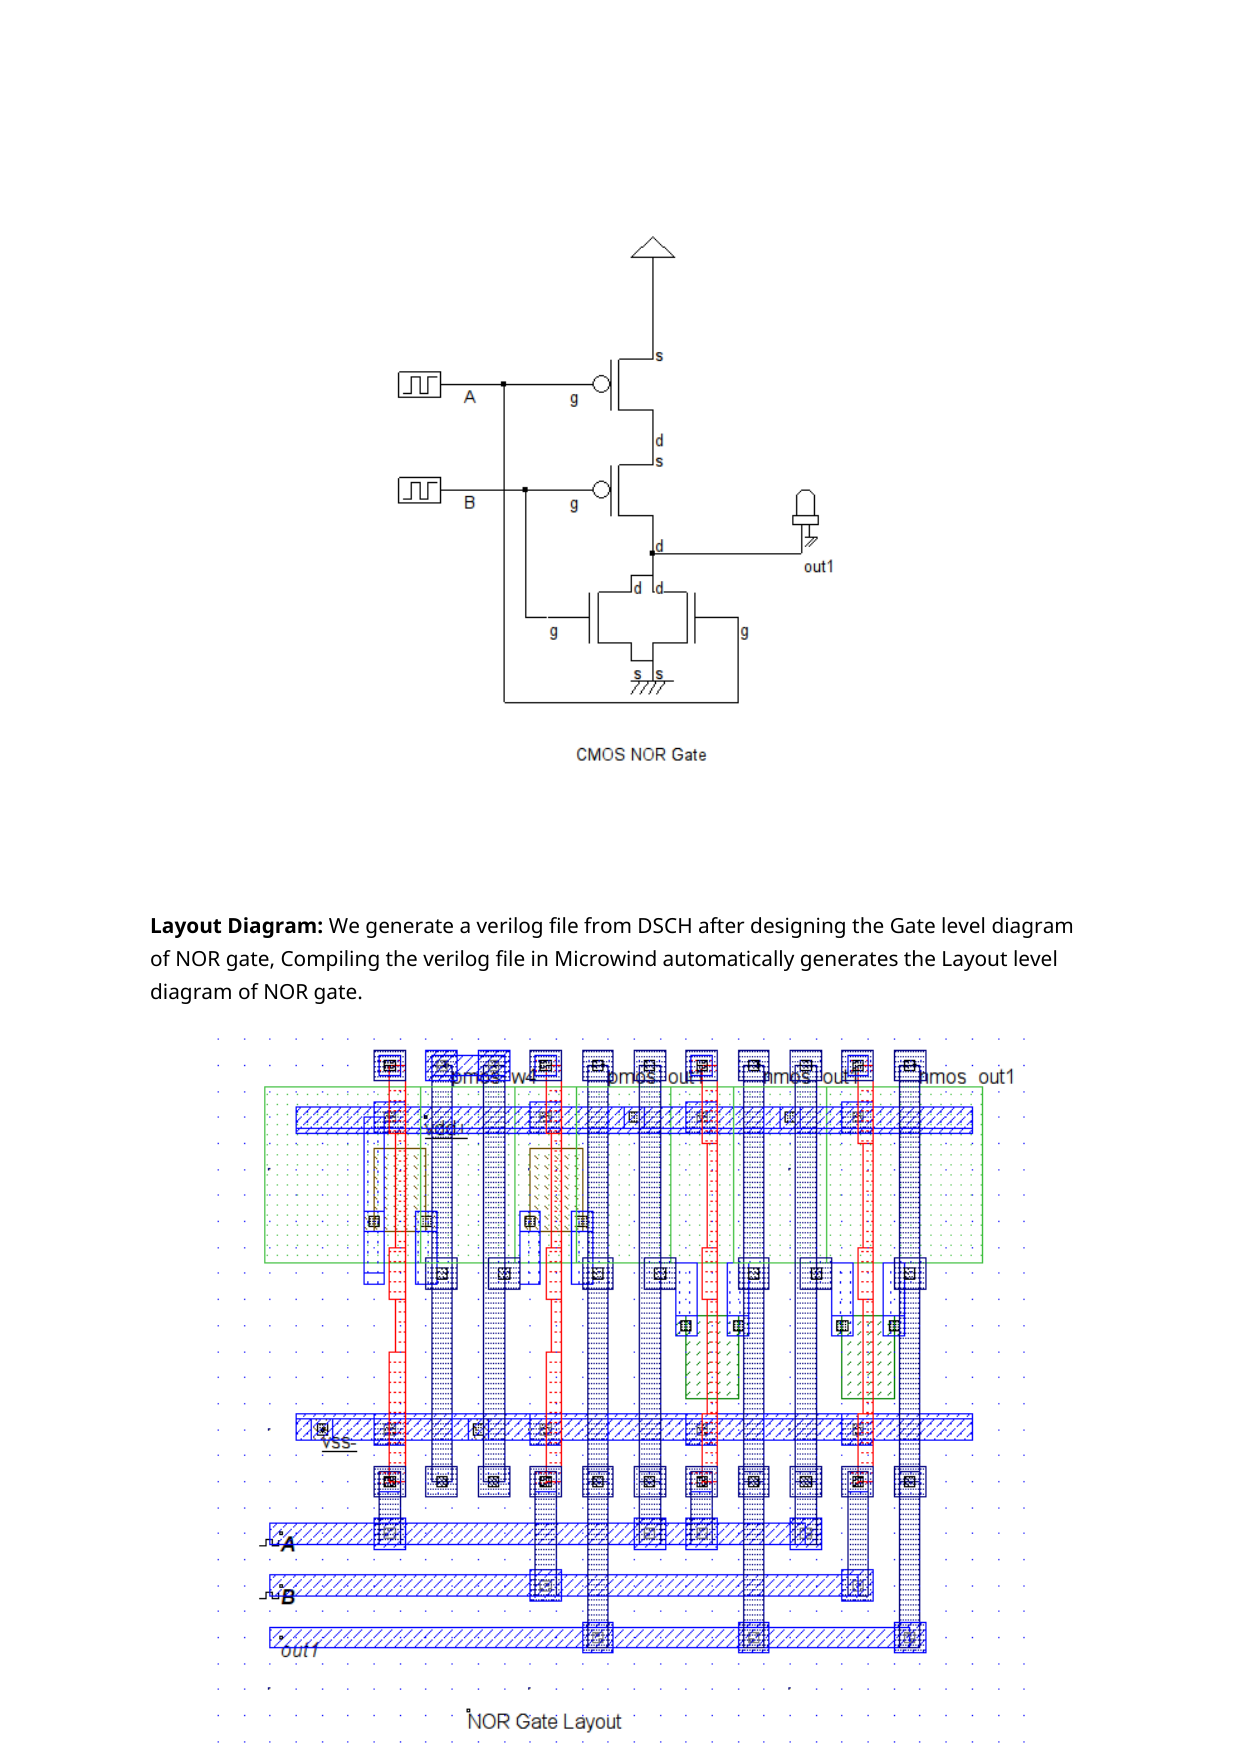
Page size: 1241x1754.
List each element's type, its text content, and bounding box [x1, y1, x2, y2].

picture [365, 197, 875, 804]
text Layout Diagram: We generate a verilog file from DSCH after designing the Gate level diagram of NOR gate, Compiling the verilog file in Microwind automatically generates the Layout level diagram of NOR gate. [150, 912, 1090, 1005]
picture [214, 1022, 1026, 1754]
